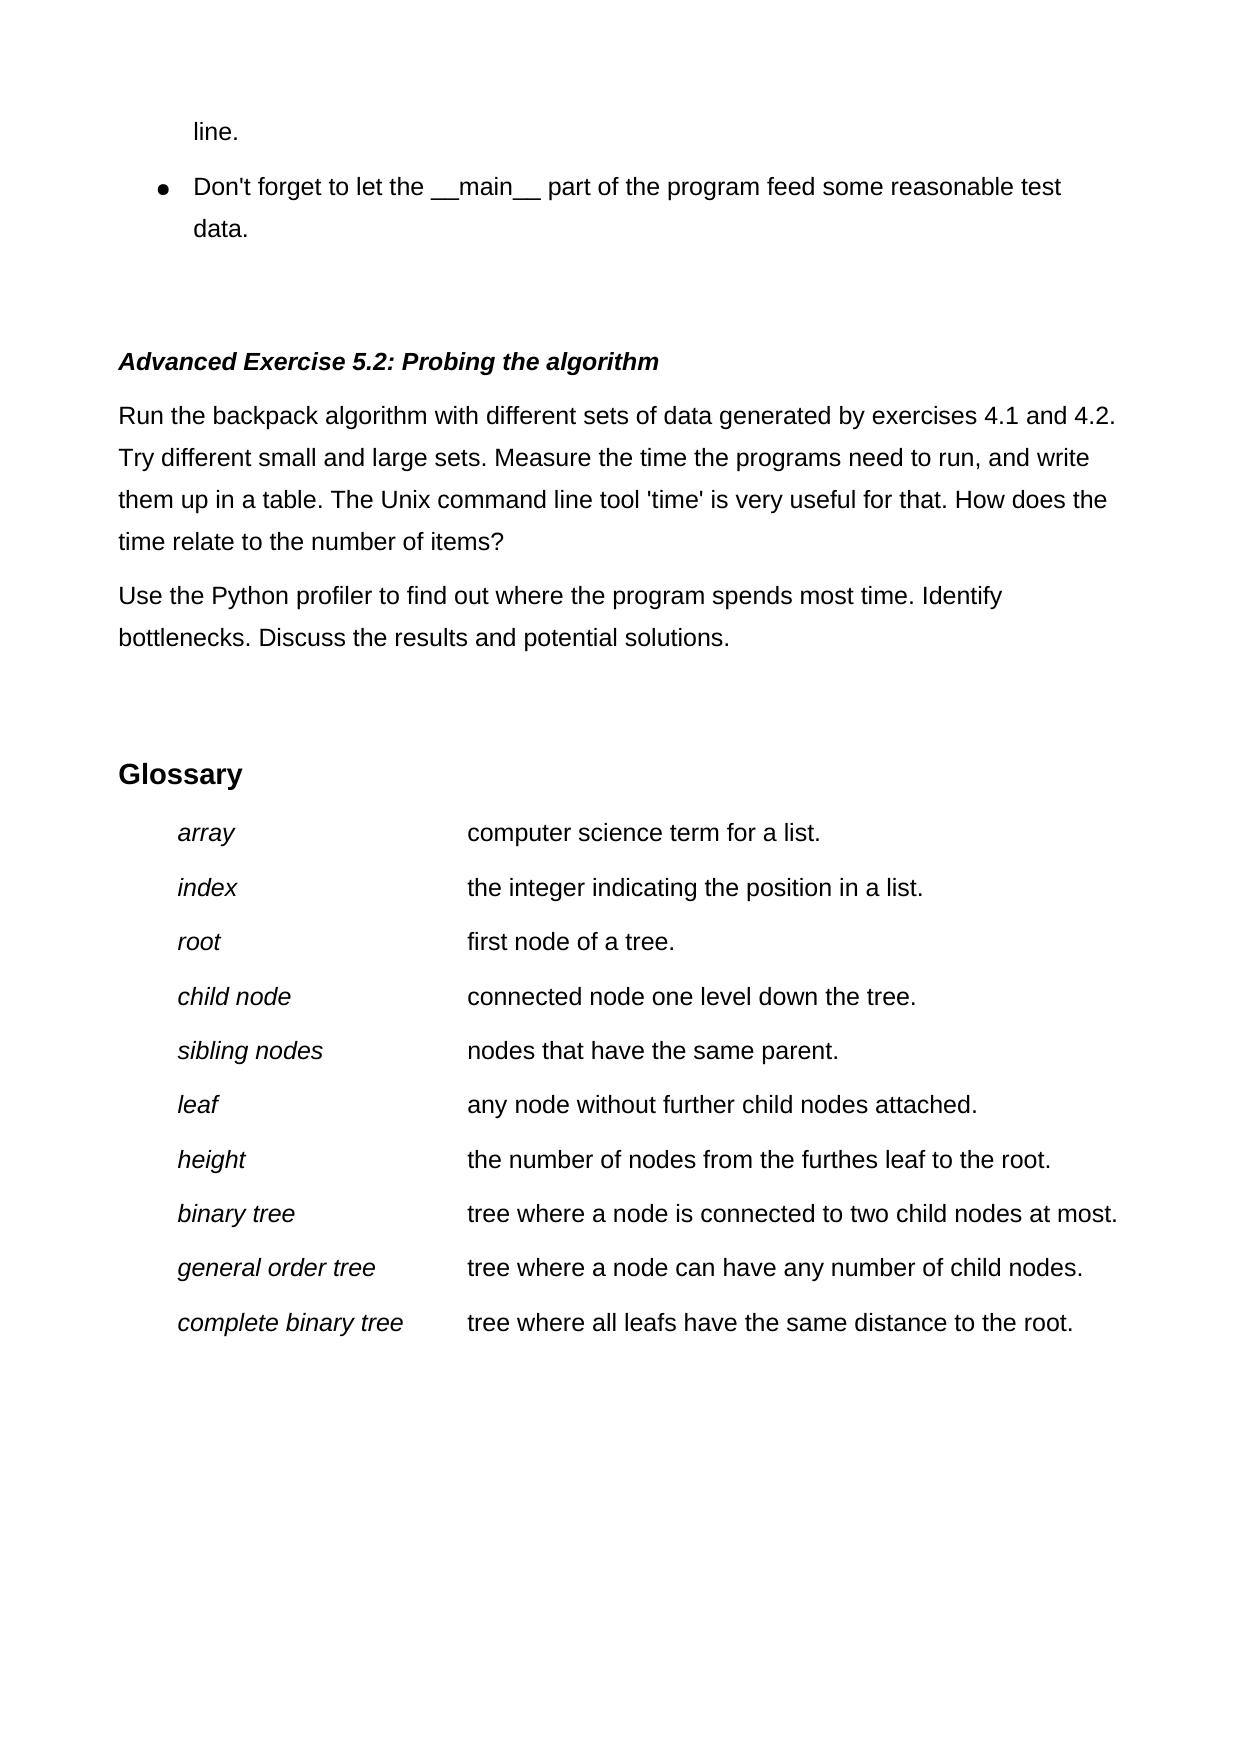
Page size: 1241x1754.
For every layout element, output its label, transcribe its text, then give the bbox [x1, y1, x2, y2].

text child node connected node one level down the tree. [118, 982, 1122, 1010]
text binary tree tree where a node is connected to two child nodes at most. [118, 1200, 1122, 1228]
text array computer science term for a list. [118, 819, 1122, 847]
text general order tree tree where a node can have any number of child nodes. [118, 1254, 1122, 1282]
text complete binary tree tree where all leafs have the same distance to the root. [118, 1308, 1122, 1336]
text sibling nodes nodes that have the same parent. [118, 1037, 1122, 1064]
text Use the Python profiler to find out where the program spends most time. Identify bottlenecks. Discuss the results and potential solutions. [118, 582, 1122, 652]
list Don't forget to let the __main__ part of the program feed some reasonable test data. [156, 172, 1122, 242]
text root first node of a tree. [118, 928, 1122, 956]
text height the number of nodes from the furthes leaf to the root. [118, 1145, 1122, 1173]
list line. [156, 118, 1122, 146]
text index the integer indicating the position in a list. [118, 873, 1122, 901]
subtitle Glossary [118, 758, 1122, 790]
text leaf any node without further child nodes attached. [118, 1091, 1122, 1119]
subtitle Advanced Exercise 5.2: Probing the algorithm [118, 348, 1122, 376]
text Run the backpack algorithm with different sets of data generated by exercises 4.1 and 4.2. Try different small and large sets. Measure the time the programs need to run, and write them up in a table. The Unix command line tool 'time' is very useful for that. How does the time relate to the number of items? [118, 402, 1122, 556]
